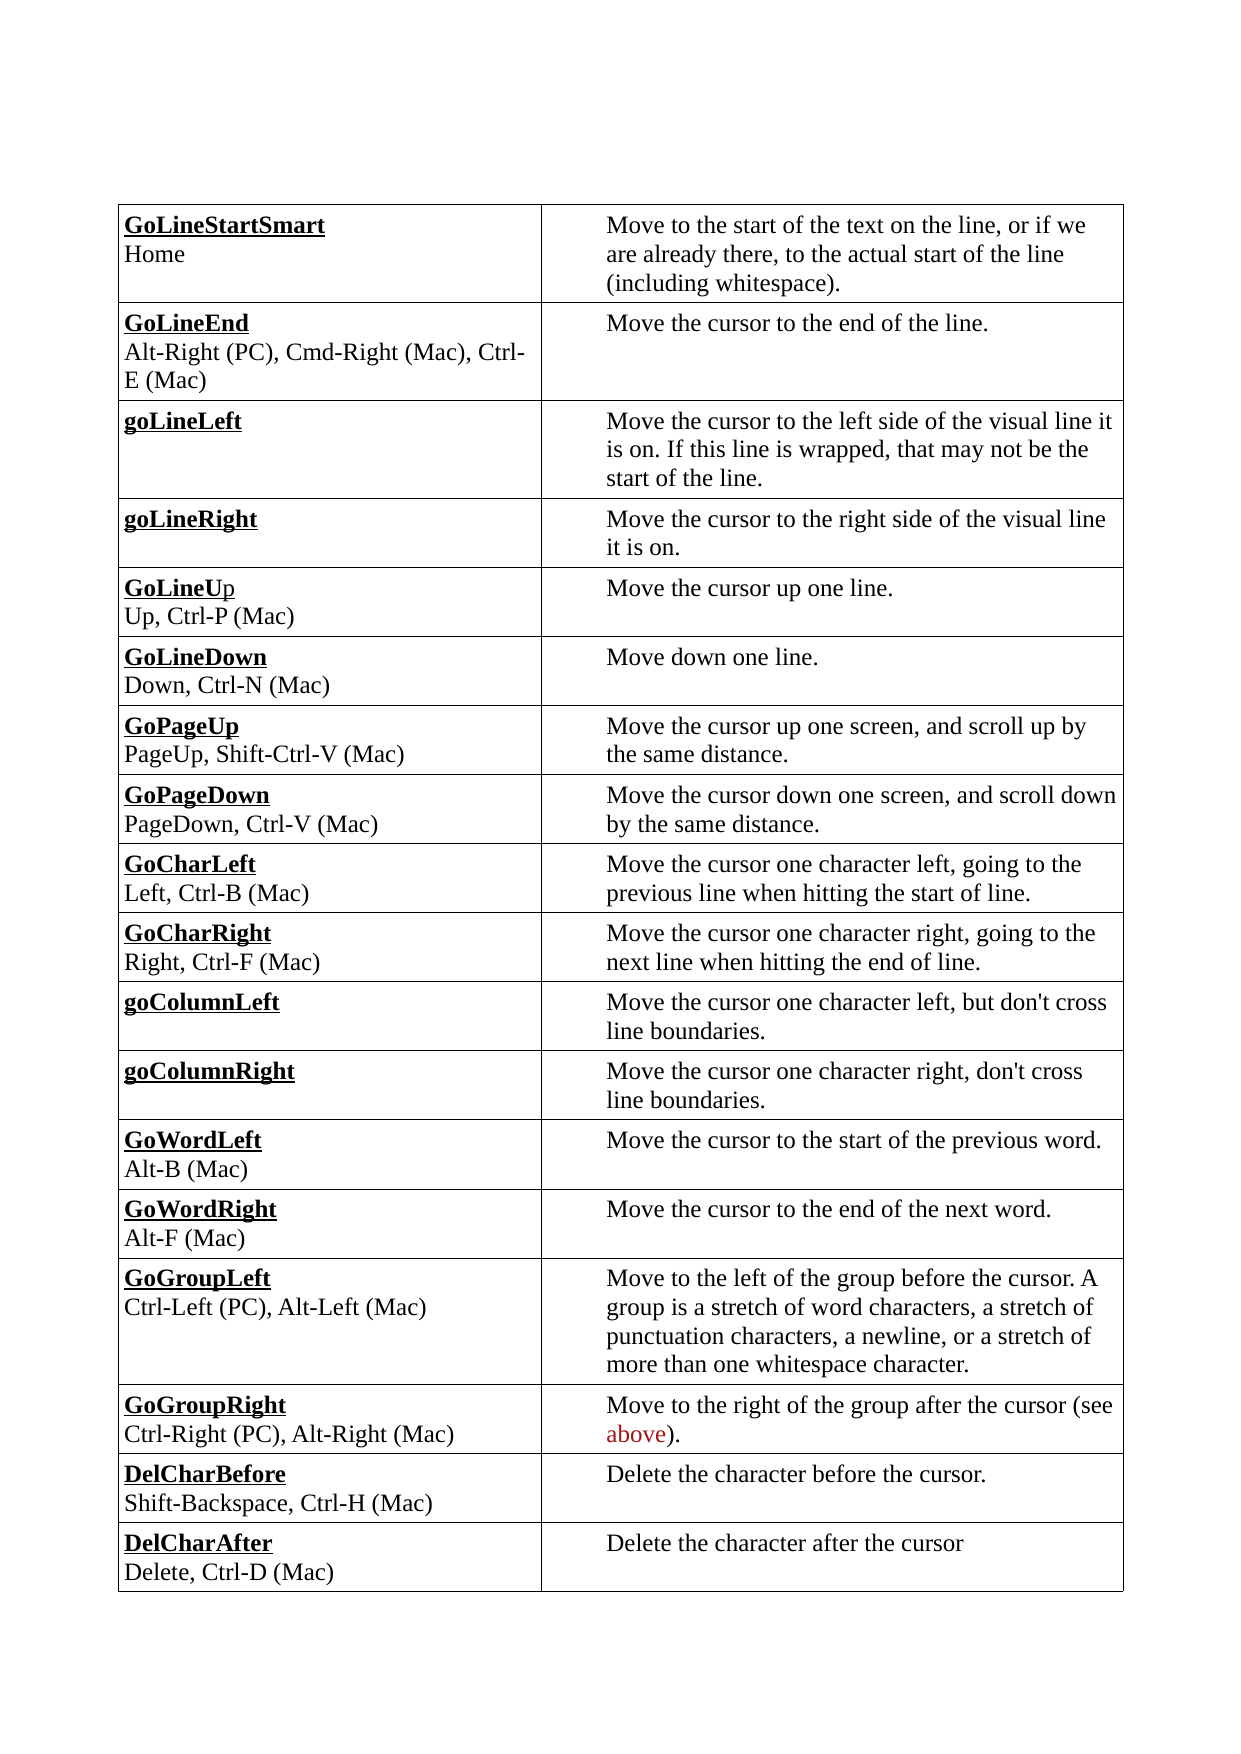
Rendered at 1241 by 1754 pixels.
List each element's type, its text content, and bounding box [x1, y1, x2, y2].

table_cell DelCharBefore Shift-Backspace, Ctrl-H (Mac) [119, 1454, 541, 1522]
table_cell GoLineDown Down, Ctrl-N (Mac) [119, 637, 541, 705]
table_cell Move the cursor one character right, don't cross line boundaries. [542, 1051, 1123, 1119]
table_cell GoGroupLeft Ctrl-Left (PC), Alt-Left (Mac) [119, 1259, 541, 1384]
table_cell Move the cursor one character right, going to the next line when hitting the end of line. [542, 913, 1123, 981]
table_cell GoWordRight Alt-F (Mac) [119, 1190, 541, 1257]
table_cell Move the cursor to the right side of the visual line it is on. [542, 499, 1123, 567]
table_cell Move the cursor up one screen, and scroll up by the same distance. [542, 706, 1123, 774]
table_cell Move to the left of the group before the cursor. A group is a stretch of word characters, a stretch of punctuation characters, a newline, or a stretch of more than one whitespace character. [542, 1259, 1123, 1384]
table_cell Move to the right of the group after the cursor (see above). [542, 1385, 1123, 1453]
table_cell Move the cursor to the end of the next word. [542, 1190, 1123, 1257]
table_cell goLineLeft [119, 401, 541, 498]
table_cell Move the cursor down one screen, and scroll down by the same distance. [542, 775, 1123, 843]
table_cell DelCharAfter Delete, Ctrl-D (Mac) [119, 1523, 541, 1591]
table_cell Delete the character before the cursor. [542, 1454, 1123, 1522]
table_cell GoLineEnd Alt-Right (PC), Cmd-Right (Mac), Ctrl-E (Mac) [119, 303, 541, 400]
table_cell goLineRight [119, 499, 541, 567]
table_cell Move down one line. [542, 637, 1123, 705]
table_cell GoWordLeft Alt-B (Mac) [119, 1120, 541, 1188]
table_cell Move the cursor up one line. [542, 568, 1123, 636]
table_cell GoCharRight Right, Ctrl-F (Mac) [119, 913, 541, 981]
table_cell Move the cursor to the start of the previous word. [542, 1120, 1123, 1188]
table_cell goColumnLeft [119, 982, 541, 1050]
table_cell Move the cursor to the left side of the visual line it is on. If this line is wrapped, that may not be the start of the line. [542, 401, 1123, 498]
table_cell GoPageDown PageDown, Ctrl-V (Mac) [119, 775, 541, 843]
table_cell GoCharLeft Left, Ctrl-B (Mac) [119, 844, 541, 912]
table_cell GoGroupRight Ctrl-Right (PC), Alt-Right (Mac) [119, 1385, 541, 1453]
table_header Move to the start of the text on the line, or if we are already there, to the actual start of the line (including whitespace). [542, 205, 1123, 302]
table_cell Delete the character after the cursor [542, 1523, 1123, 1591]
table_cell goColumnRight [119, 1051, 541, 1119]
table_cell Move the cursor to the end of the line. [542, 303, 1123, 400]
table_cell GoPageUp PageUp, Shift-Ctrl-V (Mac) [119, 706, 541, 774]
table_cell Move the cursor one character left, going to the previous line when hitting the start of line. [542, 844, 1123, 912]
table_cell Move the cursor one character left, but don't cross line boundaries. [542, 982, 1123, 1050]
table_header GoLineStartSmart Home [119, 205, 541, 302]
table_cell GoLineUp Up, Ctrl-P (Mac) [119, 568, 541, 636]
